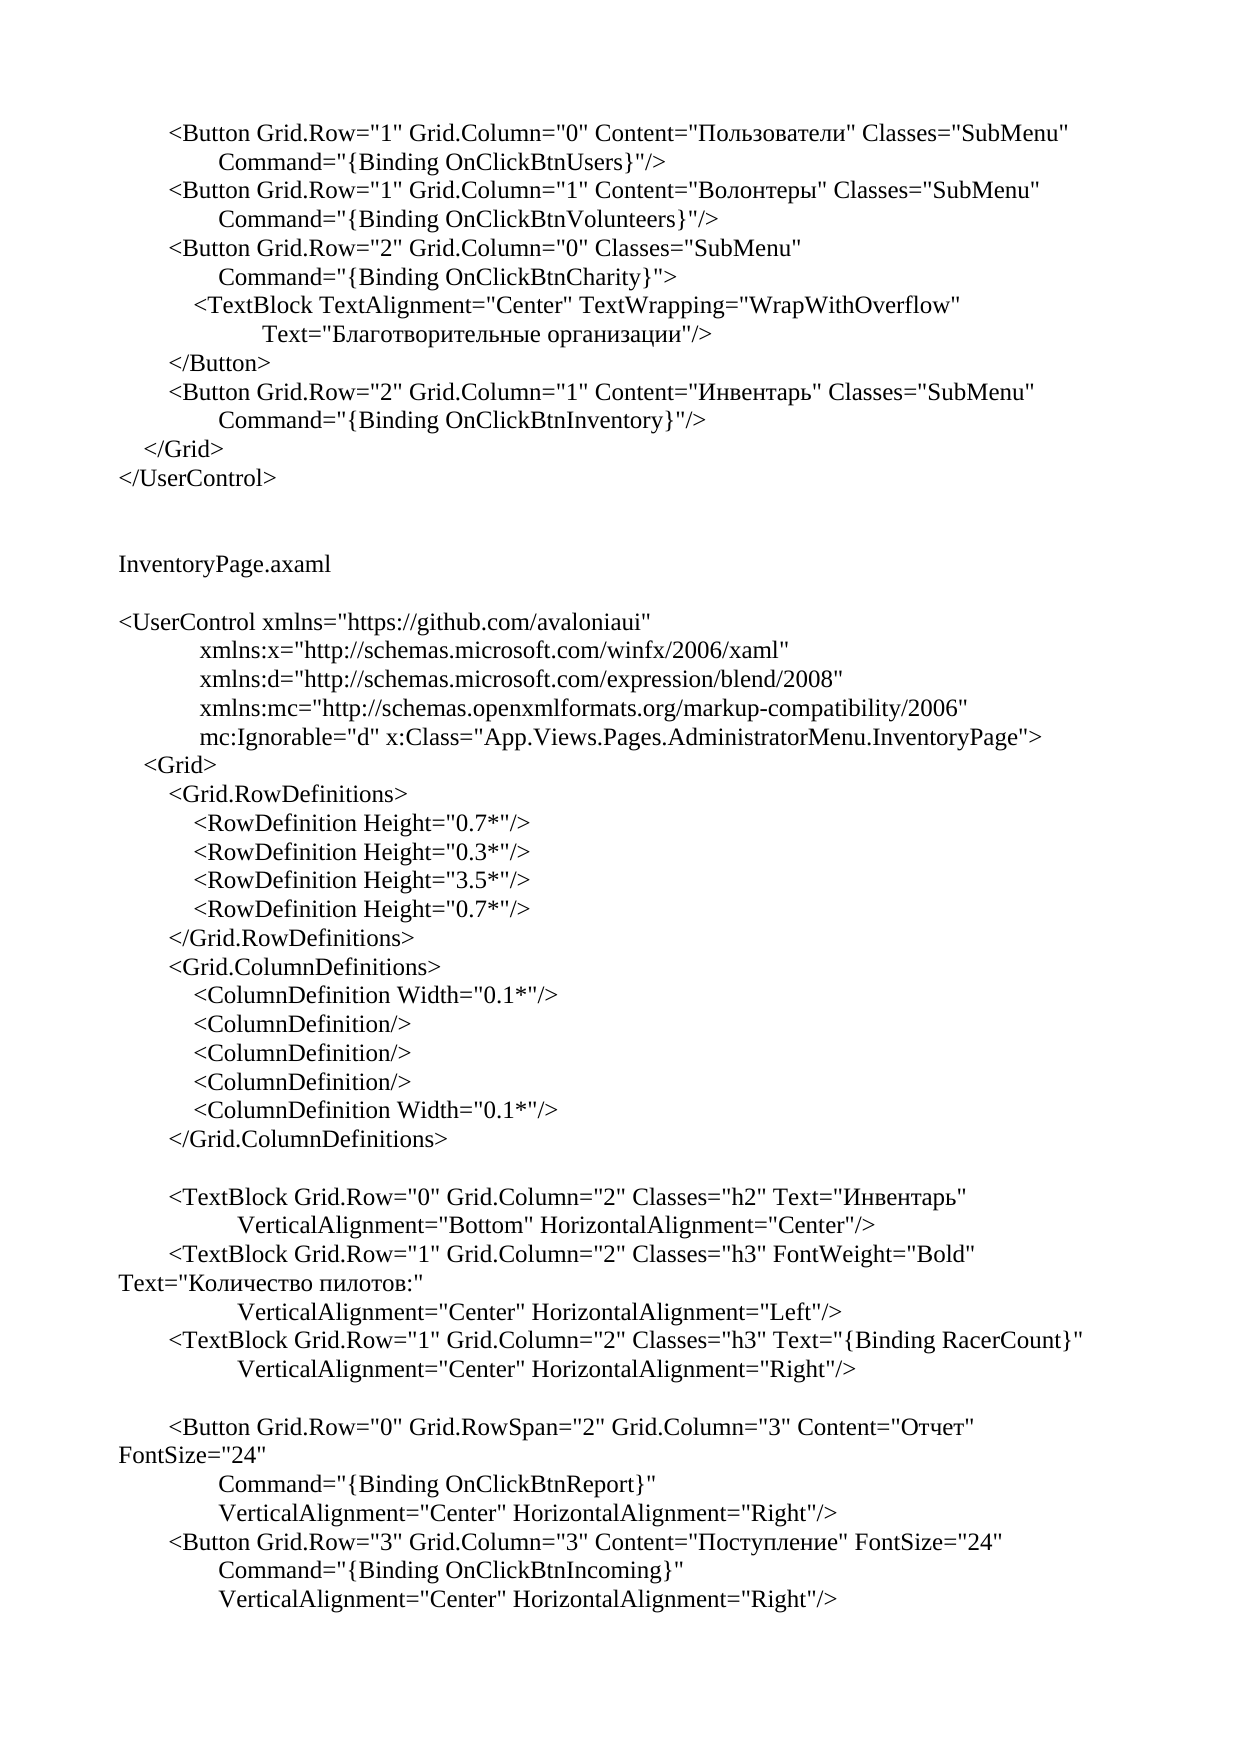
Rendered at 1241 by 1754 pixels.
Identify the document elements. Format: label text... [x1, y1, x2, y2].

subtitle <Button Grid.Row="1" Grid.Column="0" Content="Пользователи" Classes="SubMenu" Command="{Binding OnClickBtnUsers}"/> <Button Grid.Row="1" Grid.Column="1" Content="Волонтеры" Classes="SubMenu" Command="{Binding OnClickBtnVolunteers}"/> <Button Grid.Row="2" Grid.Column="0" Classes="SubMenu" Command="{Binding OnClickBtnCharity}"> <TextBlock TextAlignment="Center" TextWrapping="WrapWithOverflow" Text="Благотворительные организации"/> </Button> <Button Grid.Row="2" Grid.Column="1" Content="Инвентарь" Classes="SubMenu" Command="{Binding OnClickBtnInventory}"/> </Grid> </UserControl> [118, 118, 1122, 549]
subtitle <UserControl xmlns="https://github.com/avaloniaui" xmlns:x="http://schemas.microsoft.com/winfx/2006/xaml" xmlns:d="http://schemas.microsoft.com/expression/blend/2008" xmlns:mc="http://schemas.openxmlformats.org/markup-compatibility/2006" mc:Ignorable="d" x:Class="App.Views.Pages.AdministratorMenu.InventoryPage"> <Grid> <Grid.RowDefinitions> <RowDefinition Height="0.7*"/> <RowDefinition Height="0.3*"/> <RowDefinition Height="3.5*"/> <RowDefinition Height="0.7*"/> </Grid.RowDefinitions> <Grid.ColumnDefinitions> <ColumnDefinition Width="0.1*"/> <ColumnDefinition/> <ColumnDefinition/> <ColumnDefinition/> <ColumnDefinition Width="0.1*"/> </Grid.ColumnDefinitions> <TextBlock Grid.Row="0" Grid.Column="2" Classes="h2" Text="Инвентарь" VerticalAlignment="Bottom" HorizontalAlignment="Center"/> <TextBlock Grid.Row="1" Grid.Column="2" Classes="h3" FontWeight="Bold" Text="Количество пилотов:" VerticalAlignment="Center" HorizontalAlignment="Left"/> <TextBlock Grid.Row="1" Grid.Column="2" Classes="h3" Text="{Binding RacerCount}" VerticalAlignment="Center" HorizontalAlignment="Right"/> <Button Grid.Row="0" Grid.RowSpan="2" Grid.Column="3" Content="Отчет" FontSize="24" Command="{Binding OnClickBtnReport}" VerticalAlignment="Center" HorizontalAlignment="Right"/> <Button Grid.Row="3" Grid.Column="3" Content="Поступление" FontSize="24" Command="{Binding OnClickBtnIncoming}" VerticalAlignment="Center" HorizontalAlignment="Right"/> [118, 607, 1122, 1613]
subtitle InventoryPage.axaml [118, 549, 1122, 607]
